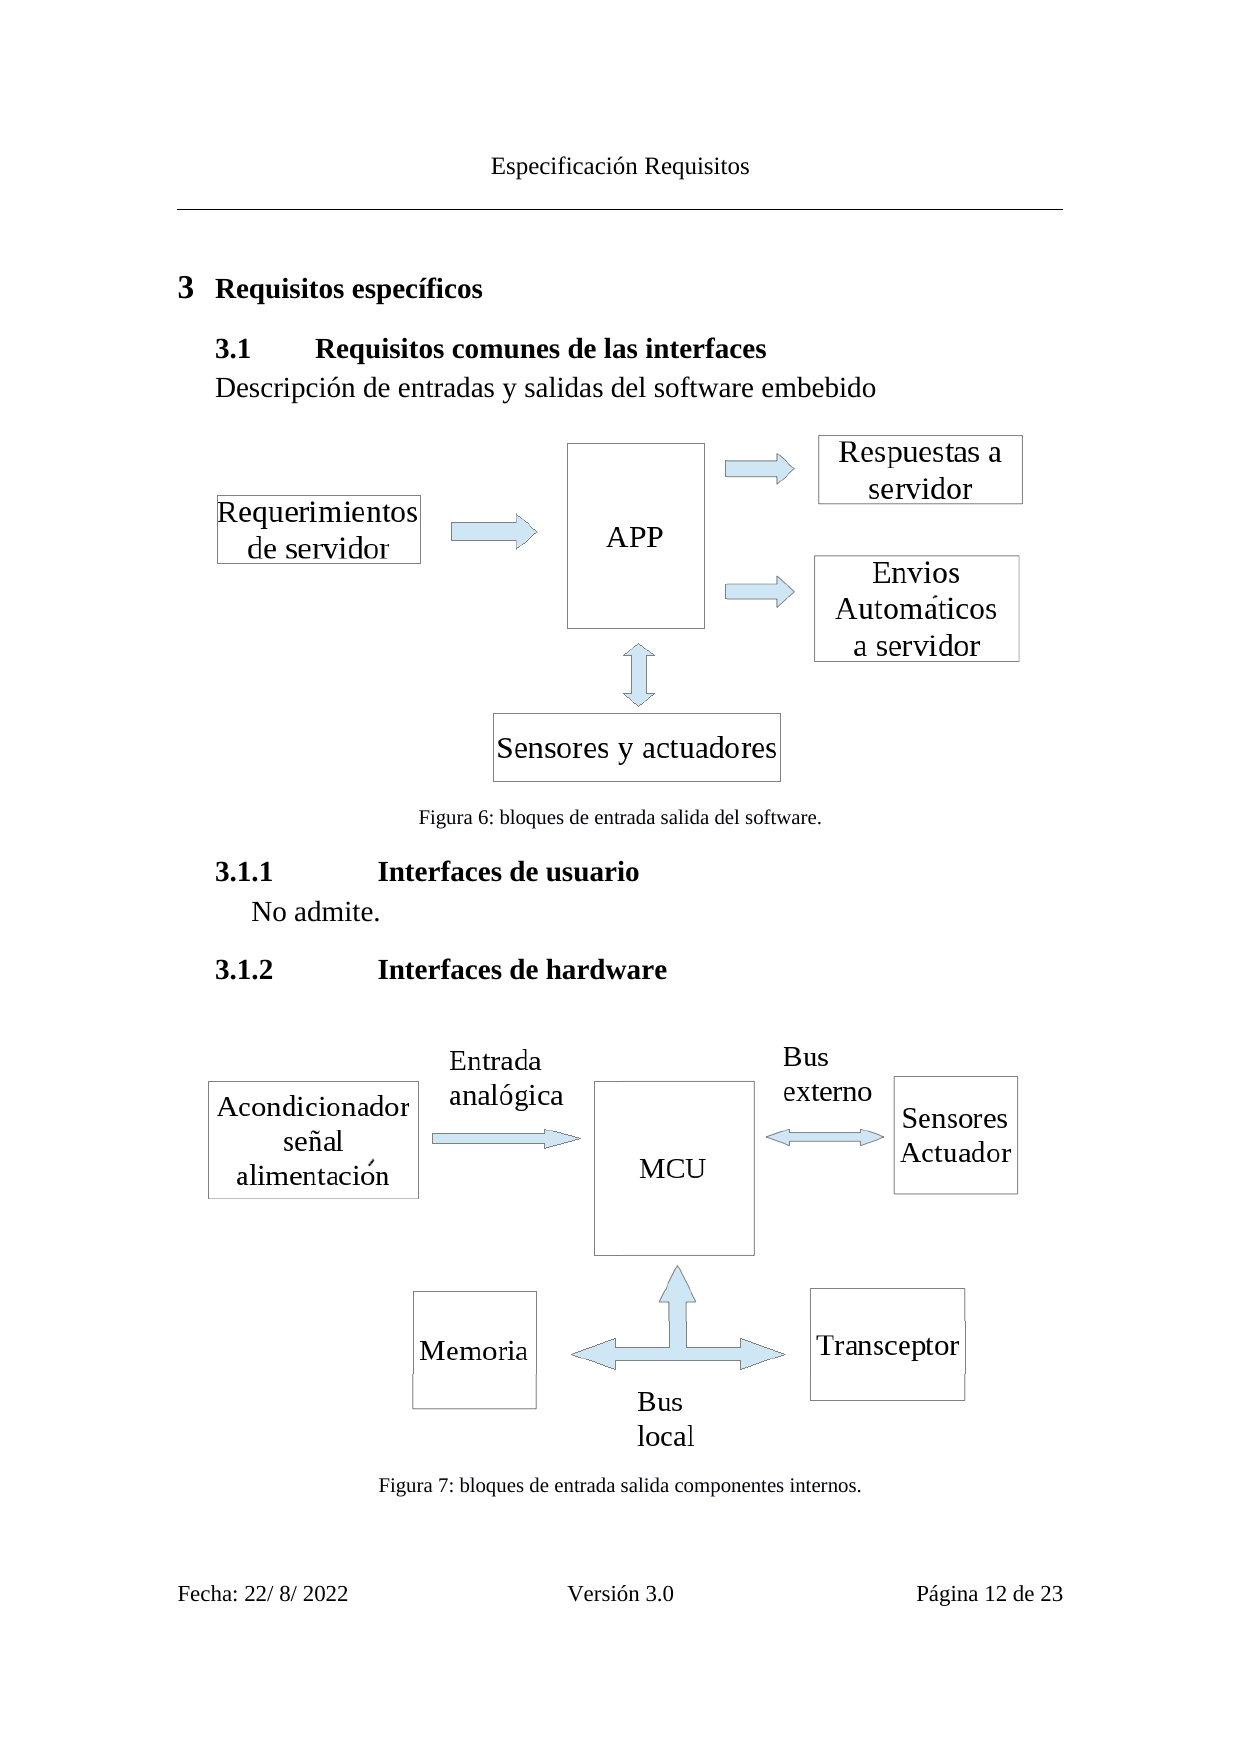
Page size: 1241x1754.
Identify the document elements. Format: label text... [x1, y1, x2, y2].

subtitle Interfaces de usuario [215, 854, 1063, 888]
subtitle Interfaces de hardware [215, 952, 1063, 986]
text No admite. [215, 894, 1063, 927]
text Descripción de entradas y salidas del software embebido [215, 371, 1063, 404]
picture [196, 404, 1045, 805]
subtitle Requisitos específicos [177, 267, 1063, 306]
subtitle Requisitos comunes de las interfaces [215, 331, 1063, 364]
text Figura 6: bloques de entrada salida del software. [177, 404, 1063, 829]
text Figura 7: bloques de entrada salida componentes internos. [177, 1016, 1063, 1497]
picture [196, 1016, 1045, 1473]
